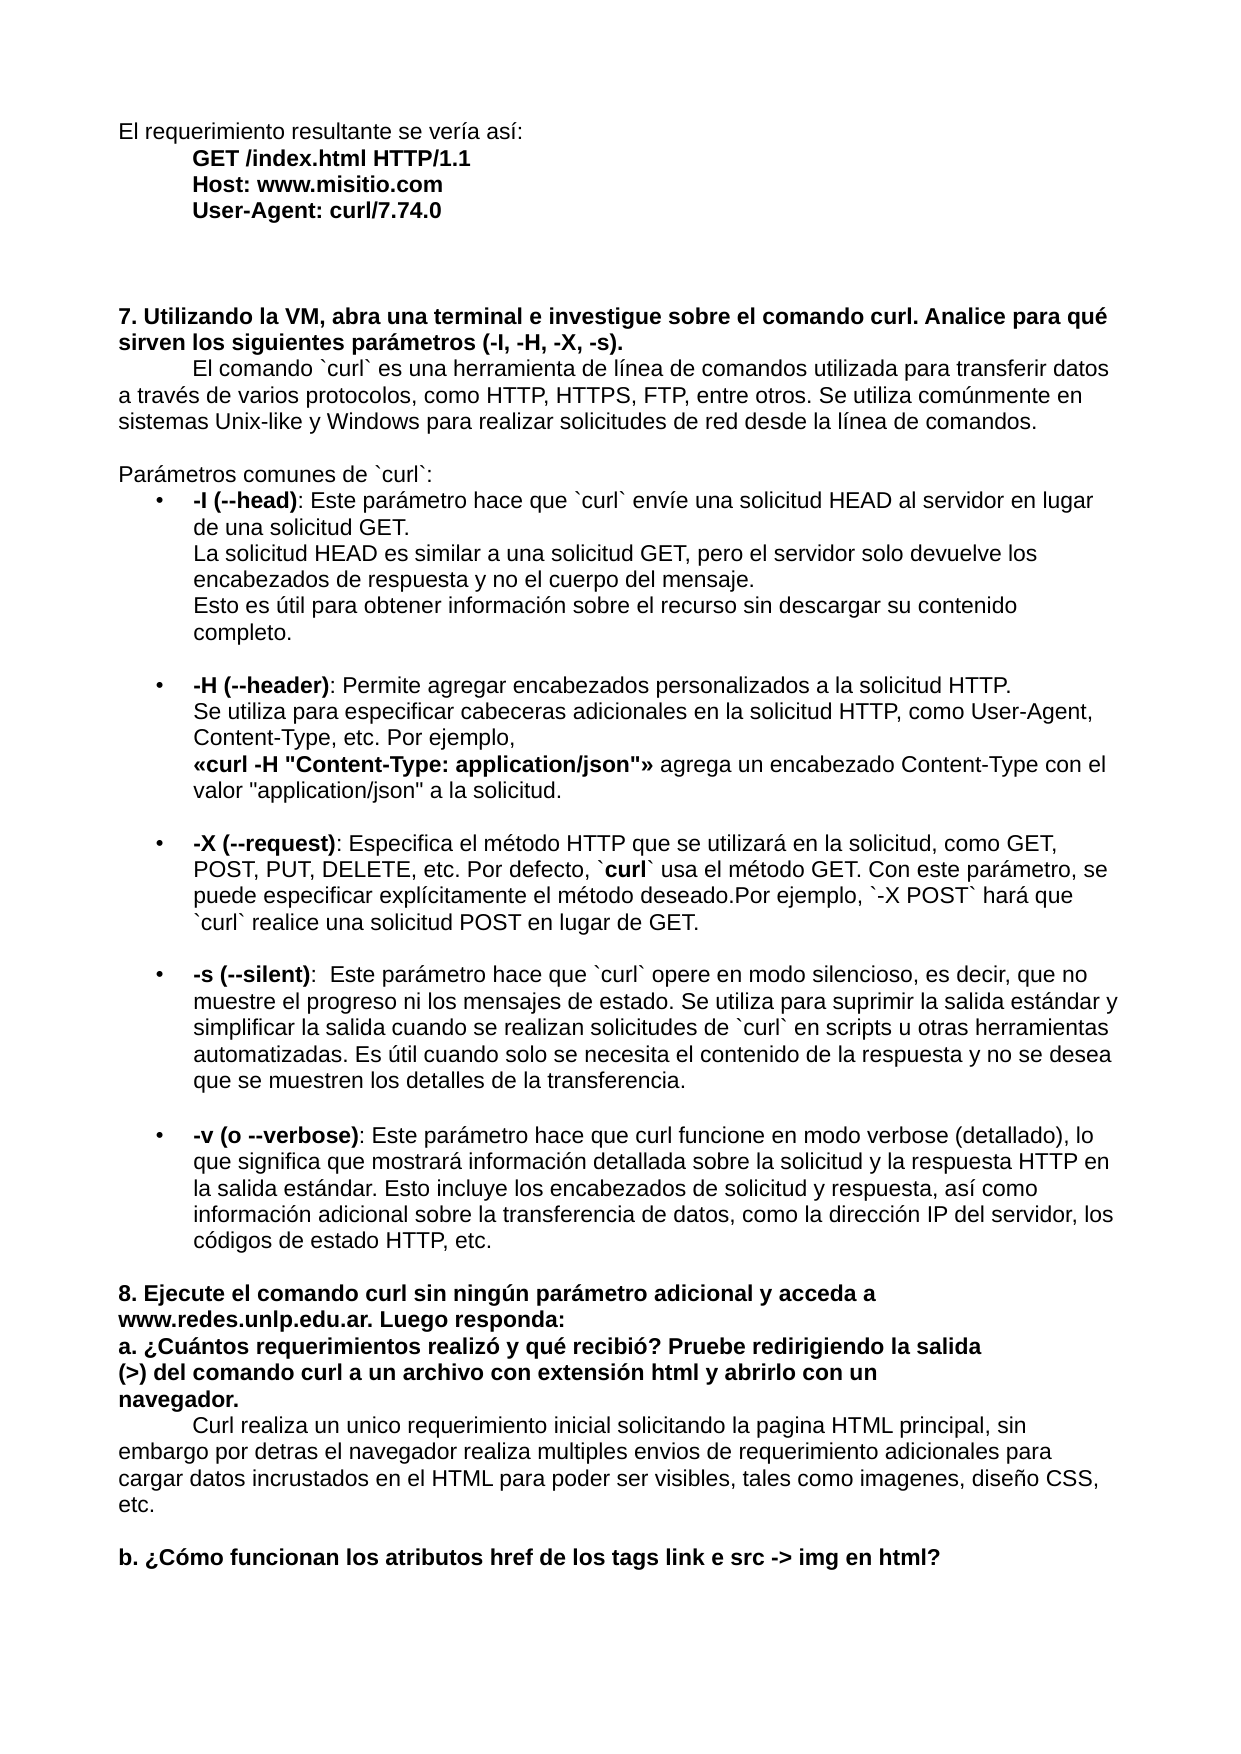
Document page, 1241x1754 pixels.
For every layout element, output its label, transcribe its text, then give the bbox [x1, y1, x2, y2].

text Parámetros comunes de `curl`: [118, 461, 1122, 487]
list -I (--head): Este parámetro hace que `curl` envíe una solicitud HEAD al servidor en lugar de una solicitud GET. [156, 487, 1122, 540]
list «curl -H "Content-Type: application/json"» agrega un encabezado Content-Type con el valor "application/json" a la solicitud. [156, 751, 1122, 803]
list Esto es útil para obtener información sobre el recurso sin descargar su contenido completo. [156, 592, 1122, 645]
text a. ¿Cuántos requerimientos realizó y qué recibió? Pruebe redirigiendo la salida [118, 1333, 1122, 1359]
text sirven los siguientes parámetros (-I, -H, -X, -s). [118, 329, 1122, 355]
text 8. Ejecute el comando curl sin ningún parámetro adicional y acceda a [118, 1280, 1122, 1306]
text User-Agent: curl/7.74.0 [118, 197, 1122, 223]
text 7. Utilizando la VM, abra una terminal e investigue sobre el comando curl. Analice para qué [118, 303, 1122, 329]
text (>) del comando curl a un archivo con extensión html y abrirlo con un [118, 1359, 1122, 1386]
list -v (o --verbose): Este parámetro hace que curl funcione en modo verbose (detallado), lo que significa que mostrará información detallada sobre la solicitud y la respuesta HTTP en la salida estándar. Esto incluye los encabezados de solicitud y respuesta, así como información adicional sobre la transferencia de datos, como la dirección IP del servidor, los códigos de estado HTTP, etc. [156, 1122, 1122, 1254]
list -H (--header): Permite agregar encabezados personalizados a la solicitud HTTP. [156, 672, 1122, 698]
list Se utiliza para especificar cabeceras adicionales en la solicitud HTTP, como User-Agent, Content-Type, etc. Por ejemplo, [156, 698, 1122, 751]
list -X (--request): Especifica el método HTTP que se utilizará en la solicitud, como GET, POST, PUT, DELETE, etc. Por defecto, `curl` usa el método GET. Con este parámetro, se puede especificar explícitamente el método deseado.Por ejemplo, `-X POST` hará que `curl` realice una solicitud POST en lugar de GET. [156, 830, 1122, 935]
text b. ¿Cómo funcionan los atributos href de los tags link e src -> img en html? [118, 1544, 1122, 1570]
text El comando `curl` es una herramienta de línea de comandos utilizada para transferir datos a través de varios protocolos, como HTTP, HTTPS, FTP, entre otros. Se utiliza comúnmente en sistemas Unix-like y Windows para realizar solicitudes de red desde la línea de comandos. [118, 355, 1122, 434]
list La solicitud HEAD es similar a una solicitud GET, pero el servidor solo devuelve los encabezados de respuesta y no el cuerpo del mensaje. [156, 540, 1122, 592]
text www.redes.unlp.edu.ar. Luego responda: [118, 1306, 1122, 1333]
list -s (--silent): Este parámetro hace que `curl` opere en modo silencioso, es decir, que no muestre el progreso ni los mensajes de estado. Se utiliza para suprimir la salida estándar y simplificar la salida cuando se realizan solicitudes de `curl` en scripts u otras herramientas automatizadas. Es útil cuando solo se necesita el contenido de la respuesta y no se desea que se muestren los detalles de la transferencia. [156, 961, 1122, 1093]
text GET /index.html HTTP/1.1 [118, 144, 1122, 171]
text navegador. [118, 1386, 1122, 1412]
text Host: www.misitio.com [118, 171, 1122, 197]
text El requerimiento resultante se vería así: [118, 118, 1122, 144]
text Curl realiza un unico requerimiento inicial solicitando la pagina HTML principal, sin embargo por detras el navegador realiza multiples envios de requerimiento adicionales para cargar datos incrustados en el HTML para poder ser visibles, tales como imagenes, diseño CSS, etc. [118, 1412, 1122, 1517]
